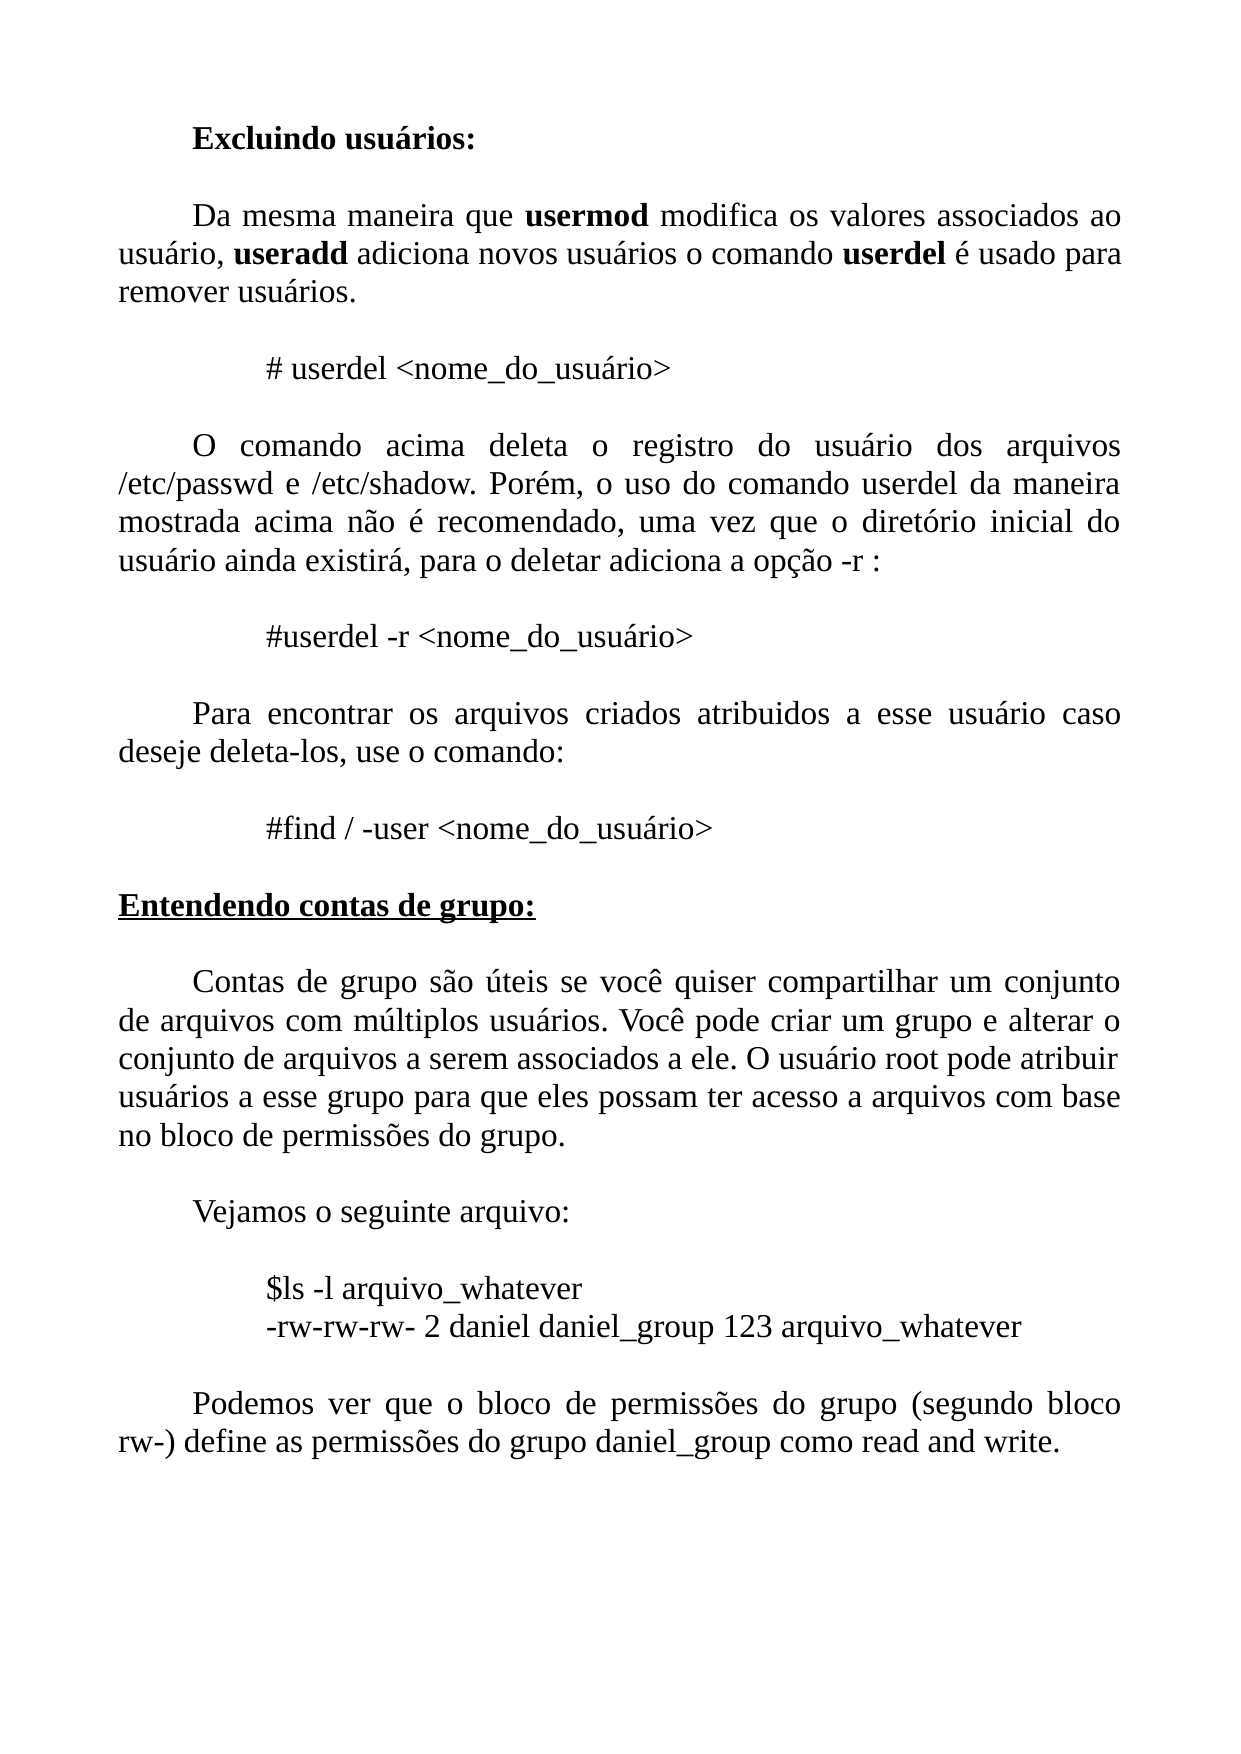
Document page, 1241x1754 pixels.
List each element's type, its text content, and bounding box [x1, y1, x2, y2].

text Da mesma maneira que usermod modifica os valores associados ao usuário, useradd adiciona novos usuários o comando userdel é usado para remover usuários. [118, 195, 1122, 310]
text O comando acima deleta o registro do usuário dos arquivos /etc/passwd e /etc/shadow. Porém, o uso do comando userdel da maneira mostrada acima não é recomendado, uma vez que o diretório inicial do usuário ainda existirá, para o deletar adiciona a opção -r : [118, 425, 1122, 578]
text #find / -user <nome_do_usuário> [118, 808, 1122, 846]
text $ls -l arquivo_whatever [118, 1268, 1122, 1306]
text Podemos ver que o bloco de permissões do grupo (segundo bloco rw-) define as permissões do grupo daniel_group como read and write. [118, 1383, 1122, 1460]
text Excluindo usuários: [118, 118, 1122, 156]
text Vejamos o seguinte arquivo: [118, 1191, 1122, 1230]
text Para encontrar os arquivos criados atribuidos a esse usuário caso deseje deleta-los, use o comando: [118, 693, 1122, 770]
text usuários a esse grupo para que eles possam ter acesso a arquivos com base no bloco de permissões do grupo. [118, 1076, 1122, 1153]
text # userdel <nome_do_usuário> [118, 348, 1122, 386]
text Contas de grupo são úteis se você quiser compartilhar um conjunto de arquivos com múltiplos usuários. Você pode criar um grupo e alterar o conjunto de arquivos a serem associados a ele. O usuário root pode atribuir [118, 961, 1122, 1076]
text #userdel -r <nome_do_usuário> [118, 616, 1122, 655]
text Entendendo contas de grupo: [118, 885, 1122, 923]
text -rw-rw-rw- 2 daniel daniel_group 123 arquivo_whatever [118, 1306, 1122, 1345]
